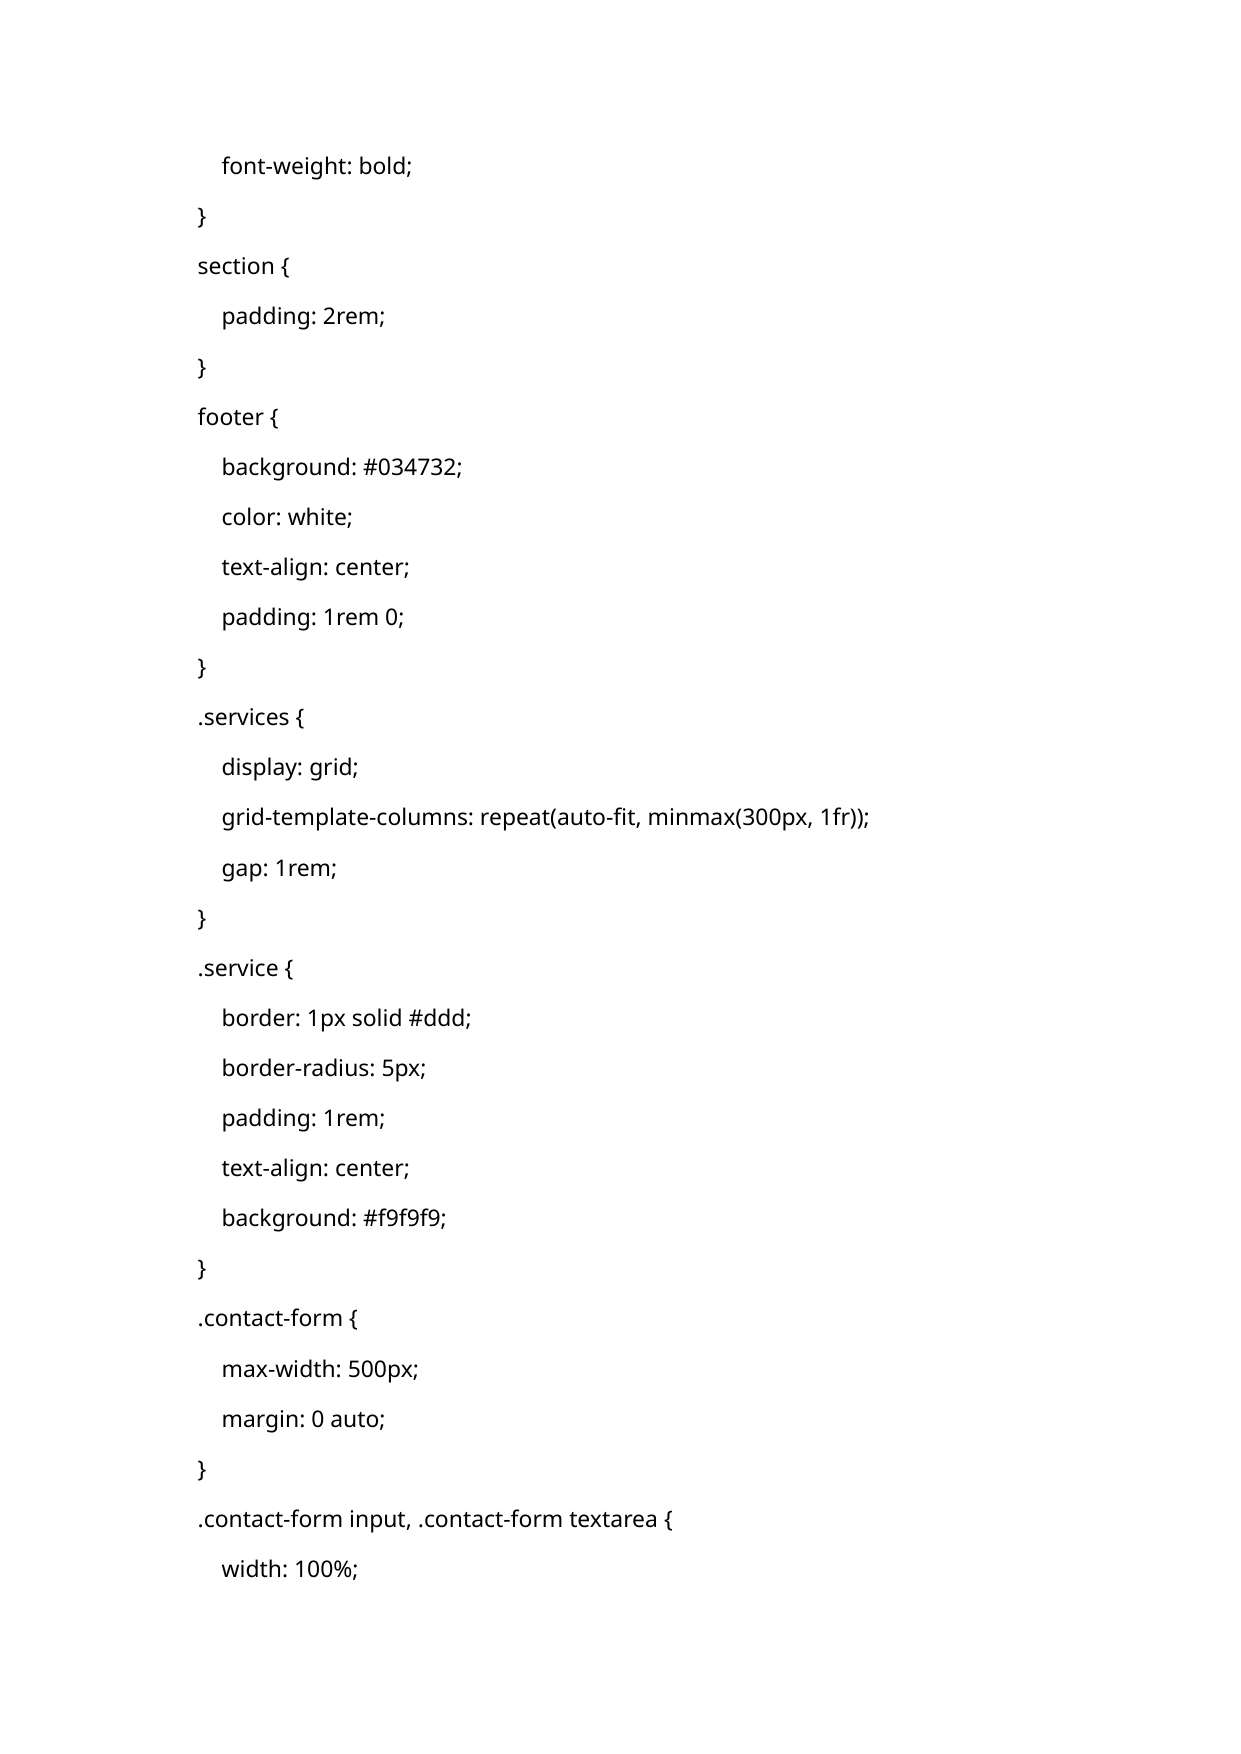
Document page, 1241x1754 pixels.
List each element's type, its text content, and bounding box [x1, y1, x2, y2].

text .services { [150, 701, 1090, 732]
text border-radius: 5px; [150, 1052, 1090, 1083]
text background: #034732; [150, 451, 1090, 482]
text } [150, 350, 1090, 382]
text .service { [150, 952, 1090, 983]
text color: white; [150, 501, 1090, 532]
text } [150, 1252, 1090, 1283]
text footer { [150, 401, 1090, 432]
text } [150, 200, 1090, 231]
text } [150, 1453, 1090, 1484]
text background: #f9f9f9; [150, 1202, 1090, 1233]
text text-align: center; [150, 1152, 1090, 1183]
text section { [150, 250, 1090, 281]
text } [150, 651, 1090, 682]
text padding: 1rem 0; [150, 601, 1090, 632]
text display: grid; [150, 751, 1090, 782]
text padding: 1rem; [150, 1102, 1090, 1133]
text font-weight: bold; [150, 150, 1090, 181]
text gap: 1rem; [150, 851, 1090, 883]
text text-align: center; [150, 551, 1090, 582]
text max-width: 500px; [150, 1352, 1090, 1384]
text padding: 2rem; [150, 300, 1090, 332]
text .contact-form { [150, 1302, 1090, 1334]
text width: 100%; [150, 1553, 1090, 1584]
text } [150, 902, 1090, 933]
text border: 1px solid #ddd; [150, 1002, 1090, 1033]
text .contact-form input, .contact-form textarea { [150, 1503, 1090, 1534]
text margin: 0 auto; [150, 1403, 1090, 1434]
text grid-template-columns: repeat(auto-fit, minmax(300px, 1fr)); [150, 801, 1090, 833]
